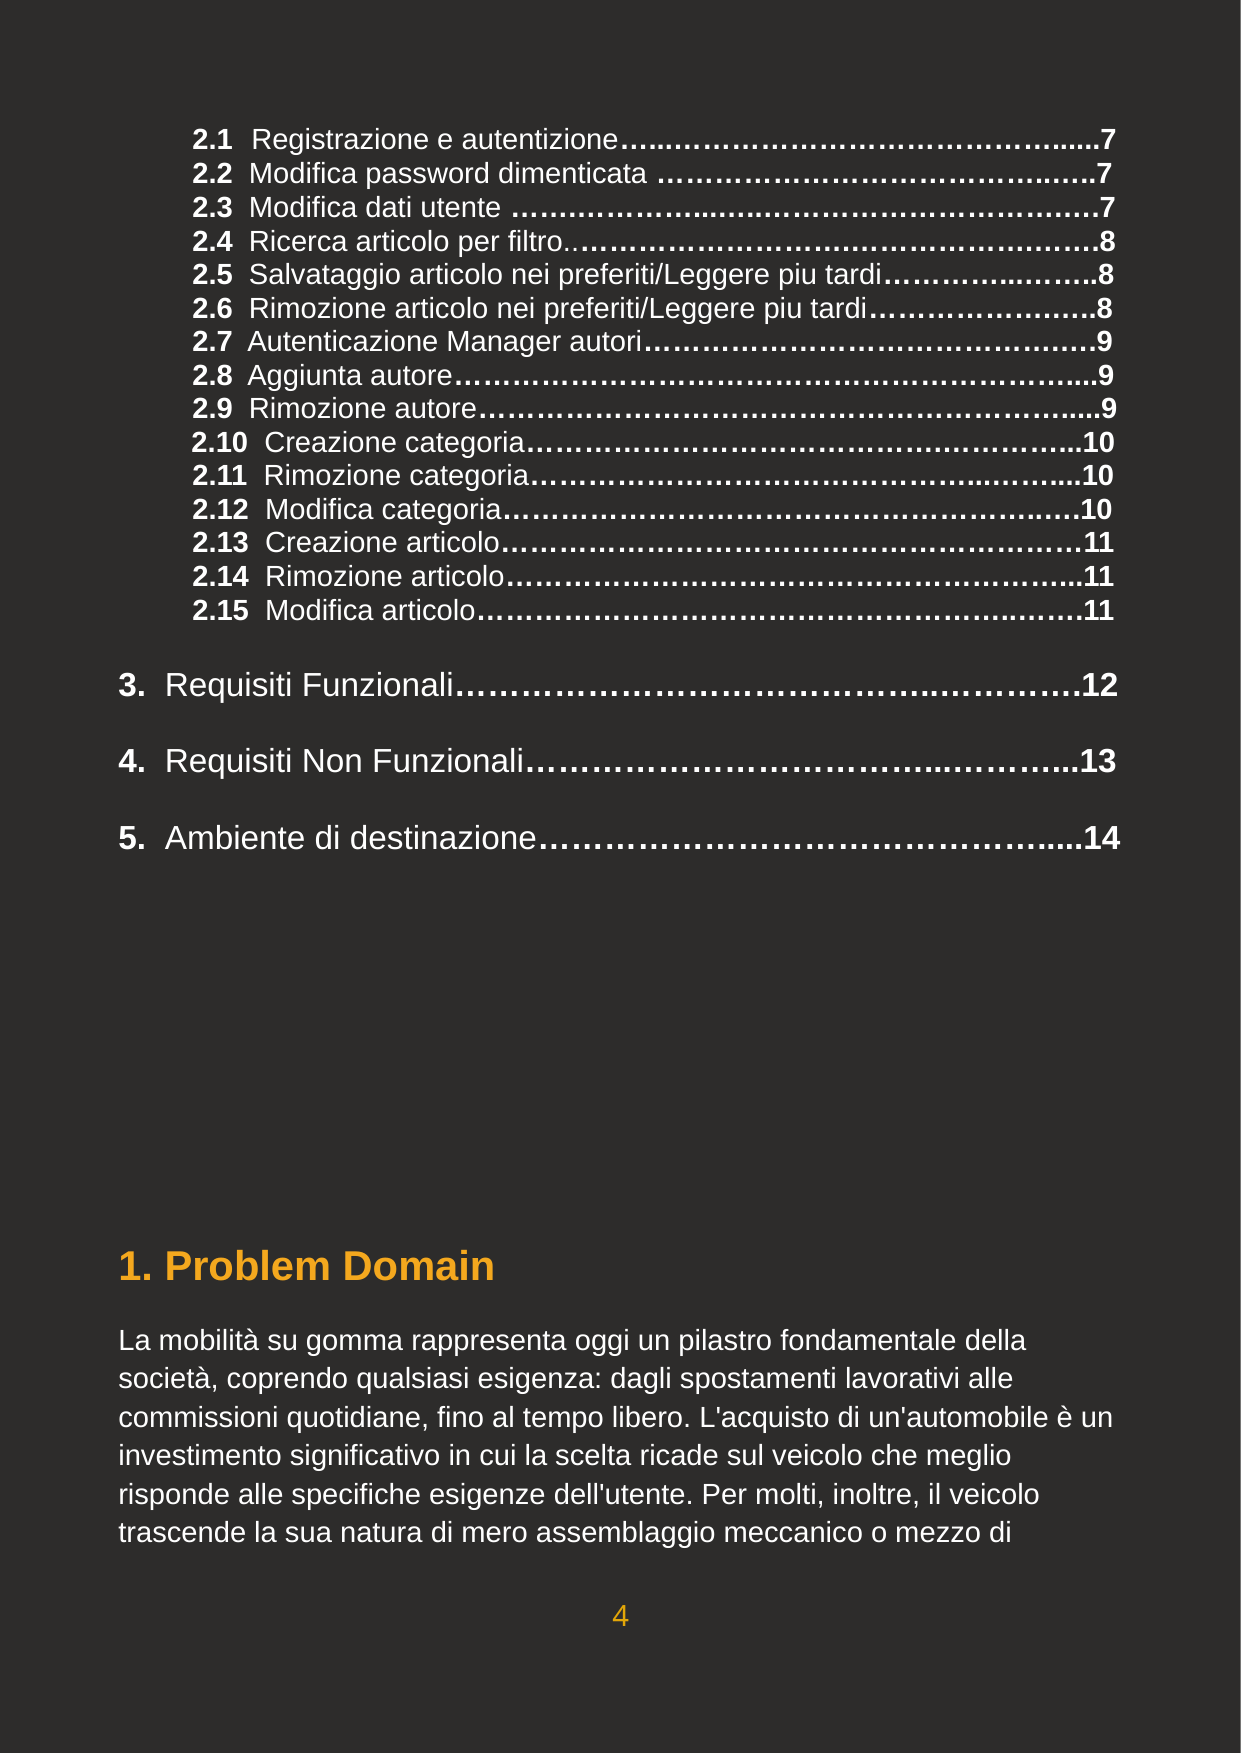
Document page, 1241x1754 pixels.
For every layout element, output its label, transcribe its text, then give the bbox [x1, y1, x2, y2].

text 2.2 Modifica password dimenticata …………………………………..…..7 [118, 157, 1122, 190]
text 1. Problem Domain [118, 1241, 1122, 1289]
text 2.7 Autenticazione Manager autori…………………………………….….9 [118, 324, 1122, 358]
text 2.14 Rimozione articolo…………………………………………………...11 [118, 559, 1122, 593]
text 2.5 Salvataggio articolo nei preferiti/Leggere piu tardi…………...……..8 [118, 257, 1122, 291]
text 2.6 Rimozione articolo nei preferiti/Leggere piu tardi……………….…..8 [118, 291, 1122, 324]
text 2.9 Rimozione autore…………………………………………………….....9 [118, 391, 1122, 425]
text 2.11 Rimozione categoria………………………………………...……....10 [118, 458, 1122, 492]
text 2.10 Creazione categoria…………………………………….…………...10 [118, 425, 1122, 458]
text 2.13 Creazione articolo……………………………………………………11 [118, 526, 1122, 559]
text 2.15 Modifica articolo………………………………………………..…….11 [118, 593, 1122, 626]
text 2.4 Ricerca articolo per filtro..……………………….……………….…….8 [118, 224, 1122, 257]
text 2.3 Modifica dati utente …….…………...…..………………………….….7 [118, 190, 1122, 224]
text 2.12 Modifica categoria………………………………………………..….10 [118, 492, 1122, 526]
text 5. Ambiente di destinazione……………………………………….....14 [118, 818, 1122, 857]
text 3. Requisiti Funzionali……………………………………..………….12 [118, 664, 1122, 703]
text La mobilità su gomma rappresenta oggi un pilastro fondamentale della società, coprendo qualsiasi esigenza: dagli spostamenti lavorativi alle commissioni quotidiane, fino al tempo libero. L'acquisto di un'automobile è un investimento significativo in cui la scelta ricade sul veicolo che meglio risponde alle specifiche esigenze dell'utente. Per molti, inoltre, il veicolo trascende la sua natura di mero assemblaggio meccanico o mezzo di [118, 1323, 1122, 1549]
text 2.8 Aggiunta autore………………………………………………………....9 [118, 358, 1122, 391]
text 4. Requisiti Non Funzionali………………………………...………...13 [118, 741, 1122, 780]
text 2.1 Registrazione e autentizione…...…………………………………......7 [118, 118, 1122, 157]
